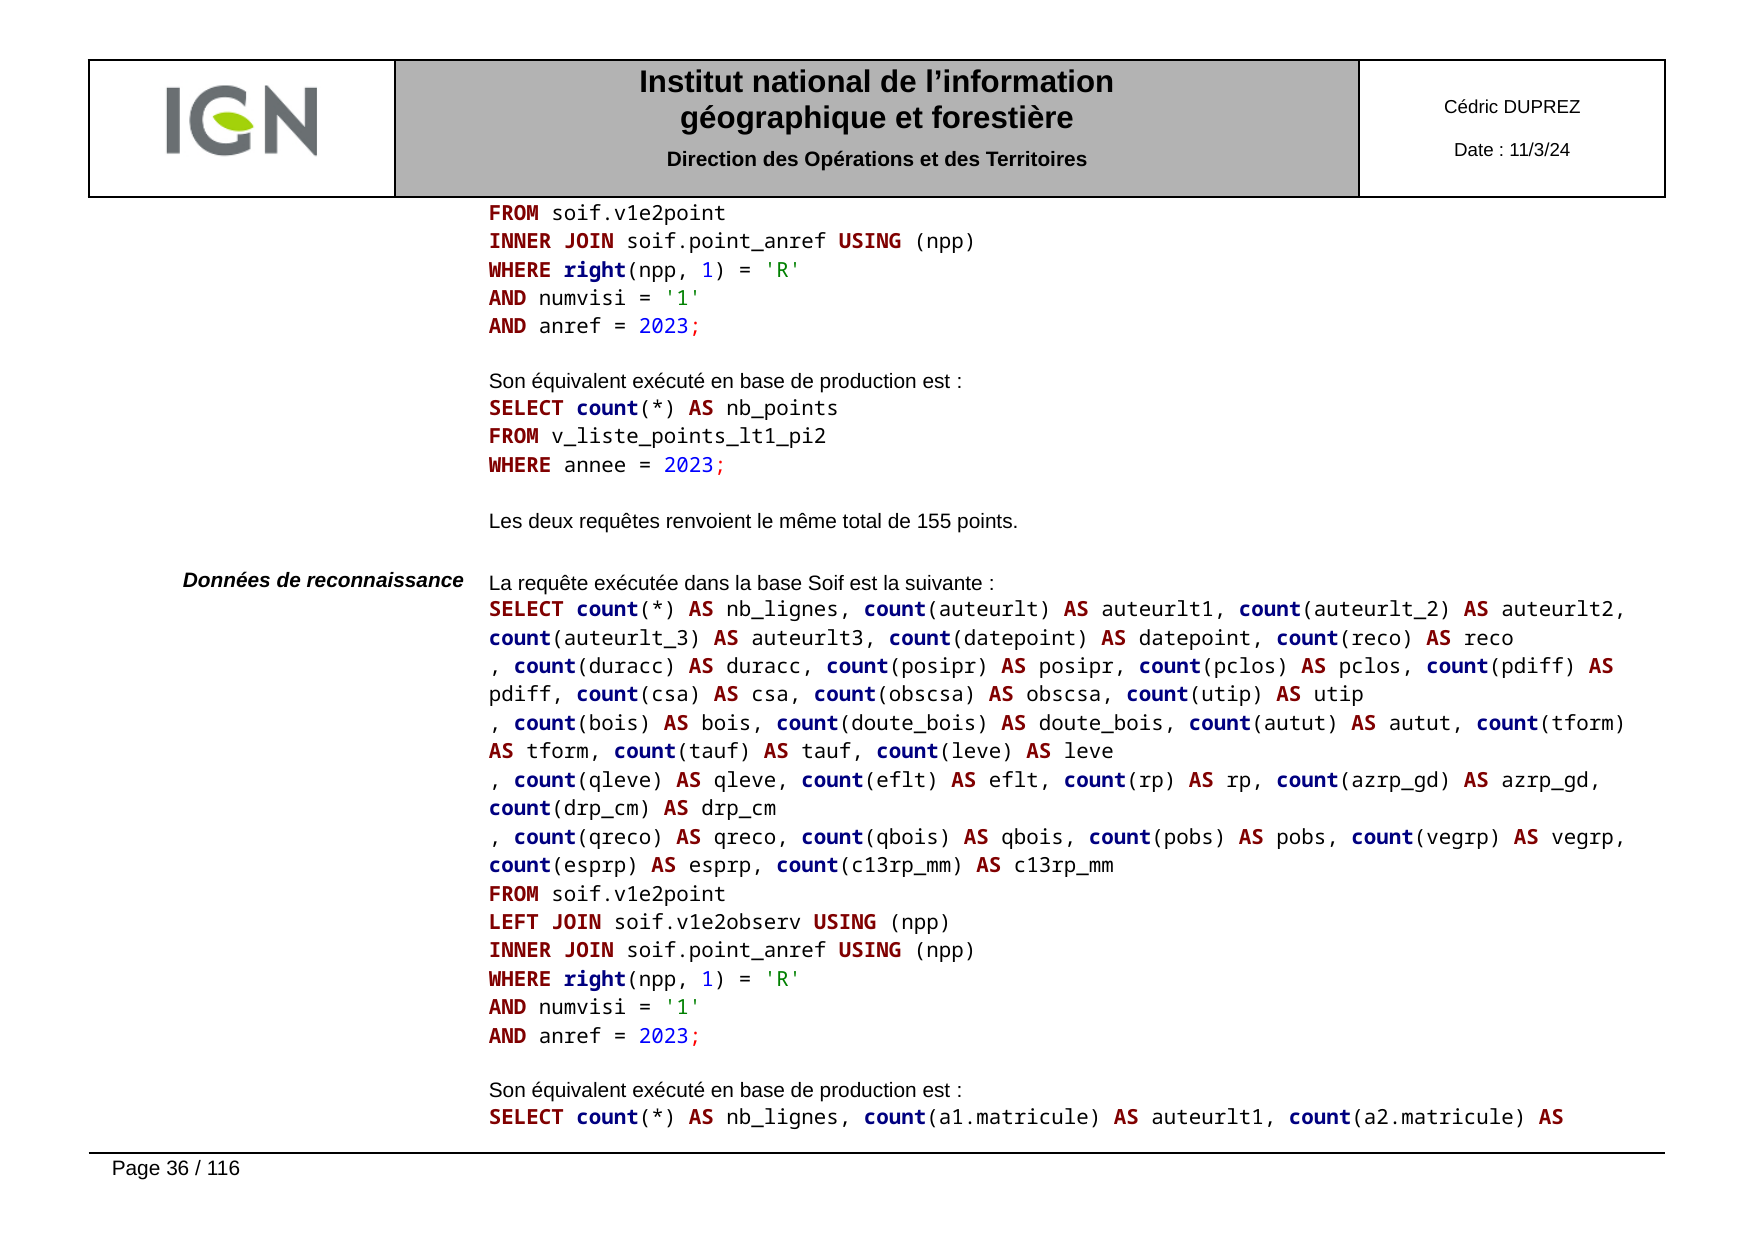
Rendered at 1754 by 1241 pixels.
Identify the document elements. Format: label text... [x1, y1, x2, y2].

table_cell FROM soif.v1e2point INNER JOIN soif.point_anref USING (npp) WHERE right(npp, 1) = 'R' AND numvisi = '1' AND anref = 2023; Son équivalent exécuté en base de production est : SELECT count(*) AS nb_points FROM v_liste_points_lt1_pi2 WHERE annee = 2023; Les deux requêtes renvoient le même total de 155 points. [483, 198, 1665, 567]
table_cell Données de reconnaissance [89, 567, 483, 1137]
table_cell [89, 198, 483, 567]
picture [141, 62, 343, 180]
table_cell La requête exécutée dans la base Soif est la suivante : SELECT count(*) AS nb_lignes, count(auteurlt) AS auteurlt1, count(auteurlt_2) AS auteurlt2, count(auteurlt_3) AS auteurlt3, count(datepoint) AS datepoint, count(reco) AS reco , count(duracc) AS duracc, count(posipr) AS posipr, count(pclos) AS pclos, count(pdiff) AS pdiff, count(csa) AS csa, count(obscsa) AS obscsa, count(utip) AS utip , count(bois) AS bois, count(doute_bois) AS doute_bois, count(autut) AS autut, count(tform) AS tform, count(tauf) AS tauf, count(leve) AS leve , count(qleve) AS qleve, count(eflt) AS eflt, count(rp) AS rp, count(azrp_gd) AS azrp_gd, count(drp_cm) AS drp_cm , count(qreco) AS qreco, count(qbois) AS qbois, count(pobs) AS pobs, count(vegrp) AS vegrp, count(esprp) AS esprp, count(c13rp_mm) AS c13rp_mm FROM soif.v1e2point LEFT JOIN soif.v1e2observ USING (npp) INNER JOIN soif.point_anref USING (npp) WHERE right(npp, 1) = 'R' AND numvisi = '1' AND anref = 2023; Son équivalent exécuté en base de production est : SELECT count(*) AS nb_lignes, count(a1.matricule) AS auteurlt1, count(a2.matricule) AS [483, 567, 1665, 1137]
